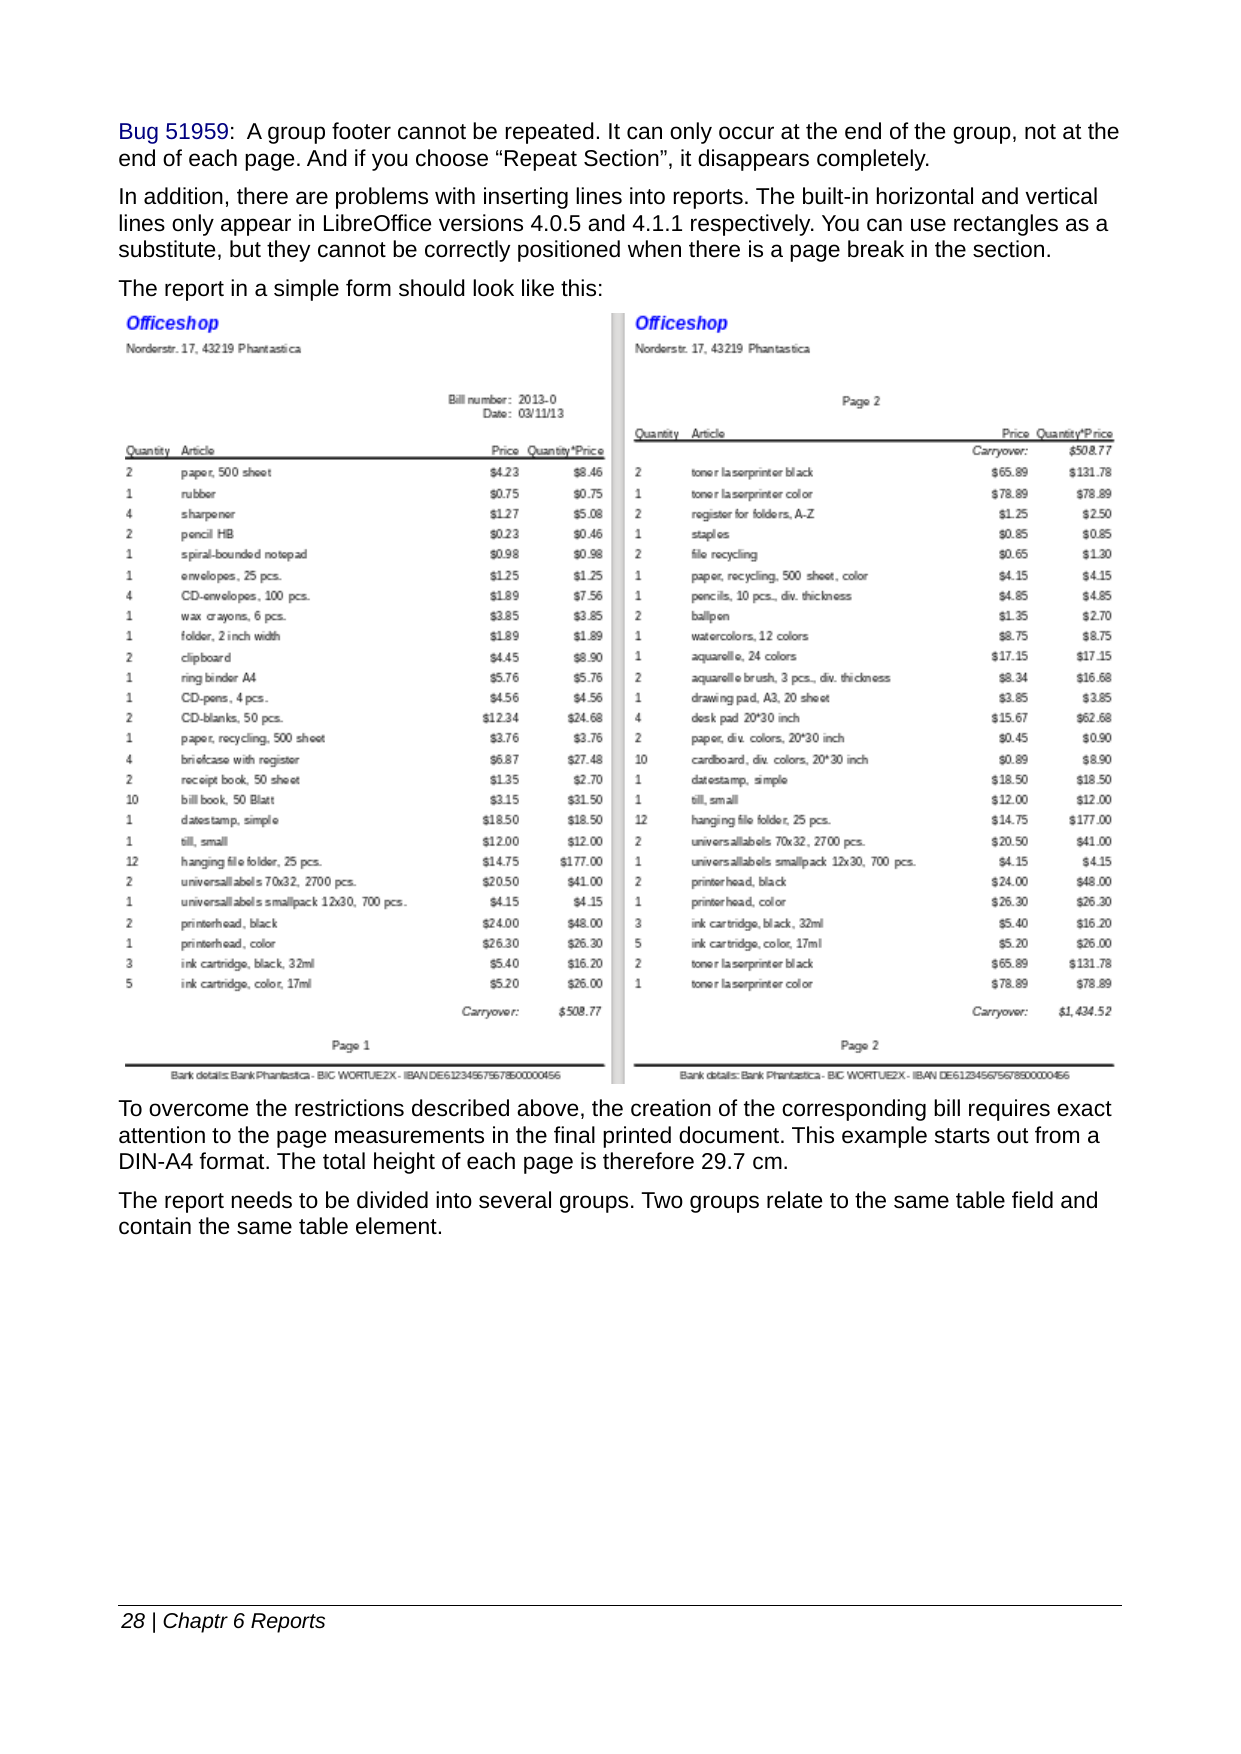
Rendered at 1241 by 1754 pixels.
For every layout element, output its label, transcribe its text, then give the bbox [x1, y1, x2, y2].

picture [125, 313, 1116, 1084]
text The report in a simple form should look like this: [118, 275, 1122, 301]
text In addition, there are problems with inserting lines into reports. The built-in horizontal and vertical lines only appear in LibreOffice versions 4.0.5 and 4.1.1 respectively. You can use rectangles as a substitute, but they cannot be correctly positioned when there is a page break in the section. [118, 183, 1122, 262]
text The report needs to be divided into several groups. Two groups relate to the same table field and contain the same table element. [118, 1187, 1122, 1239]
text Bug 51959: A group footer cannot be repeated. It can only occur at the end of the group, not at the end of each page. And if you choose “Repeat Section”, it disappears completely. [118, 118, 1122, 171]
text To overcome the restrictions described above, the creation of the corresponding bill requires exact attention to the page measurements in the final printed document. This example starts out from a DIN-A4 format. The total height of each page is therefore 29.7 cm. [118, 1095, 1122, 1174]
